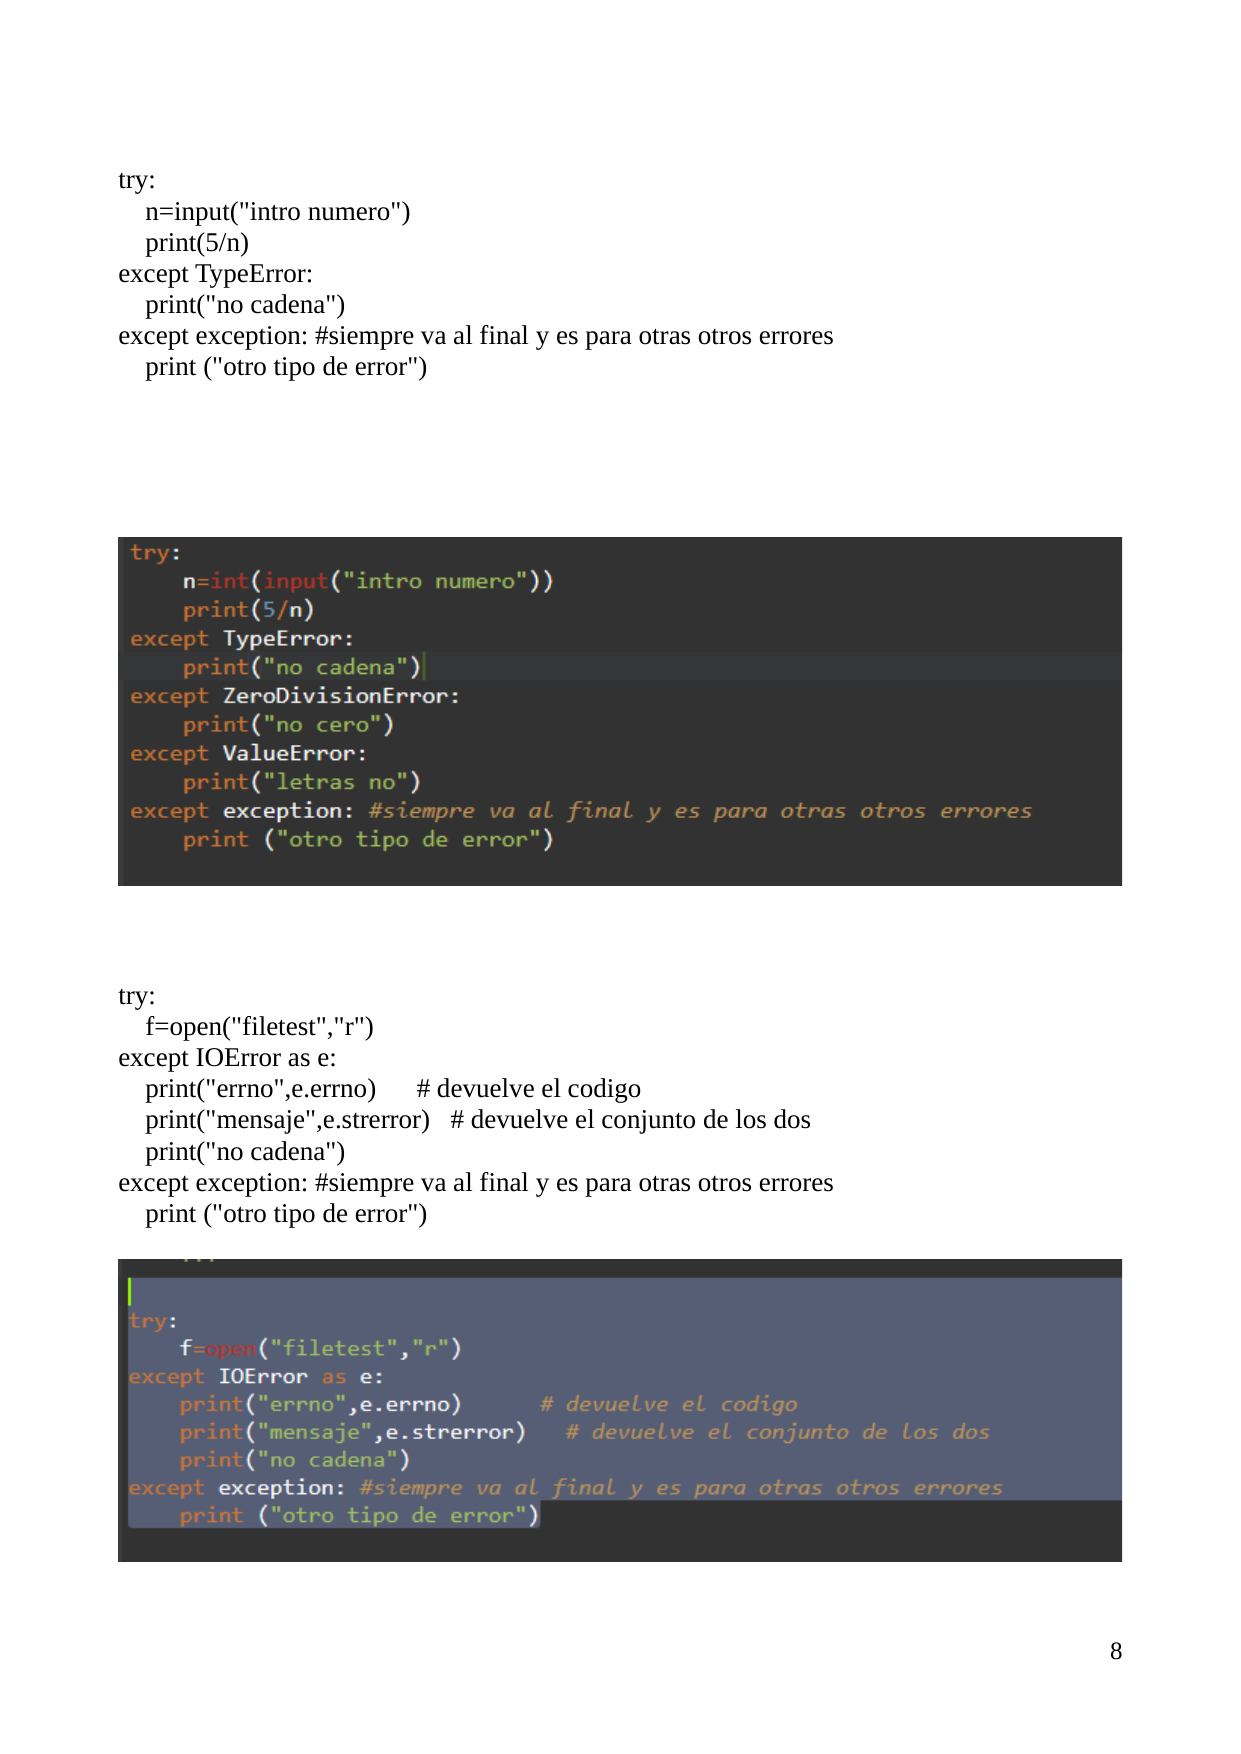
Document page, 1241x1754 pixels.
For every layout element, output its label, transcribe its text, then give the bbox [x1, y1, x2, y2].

picture [118, 537, 1123, 886]
picture [118, 1259, 1123, 1562]
text try: n=input("intro numero") print(5/n) except TypeError: print("no cadena") except exception: #siempre va al final y es para otras otros errores print ("otro tipo de error") [118, 164, 1122, 382]
text try: f=open("filetest","r") except IOError as e: print("errno",e.errno) # devuelve el codigo print("mensaje",e.strerror) # devuelve el conjunto de los dos print("no cadena") except exception: #siempre va al final y es para otras otros errores print ("otro tipo de error") [118, 948, 1122, 1228]
